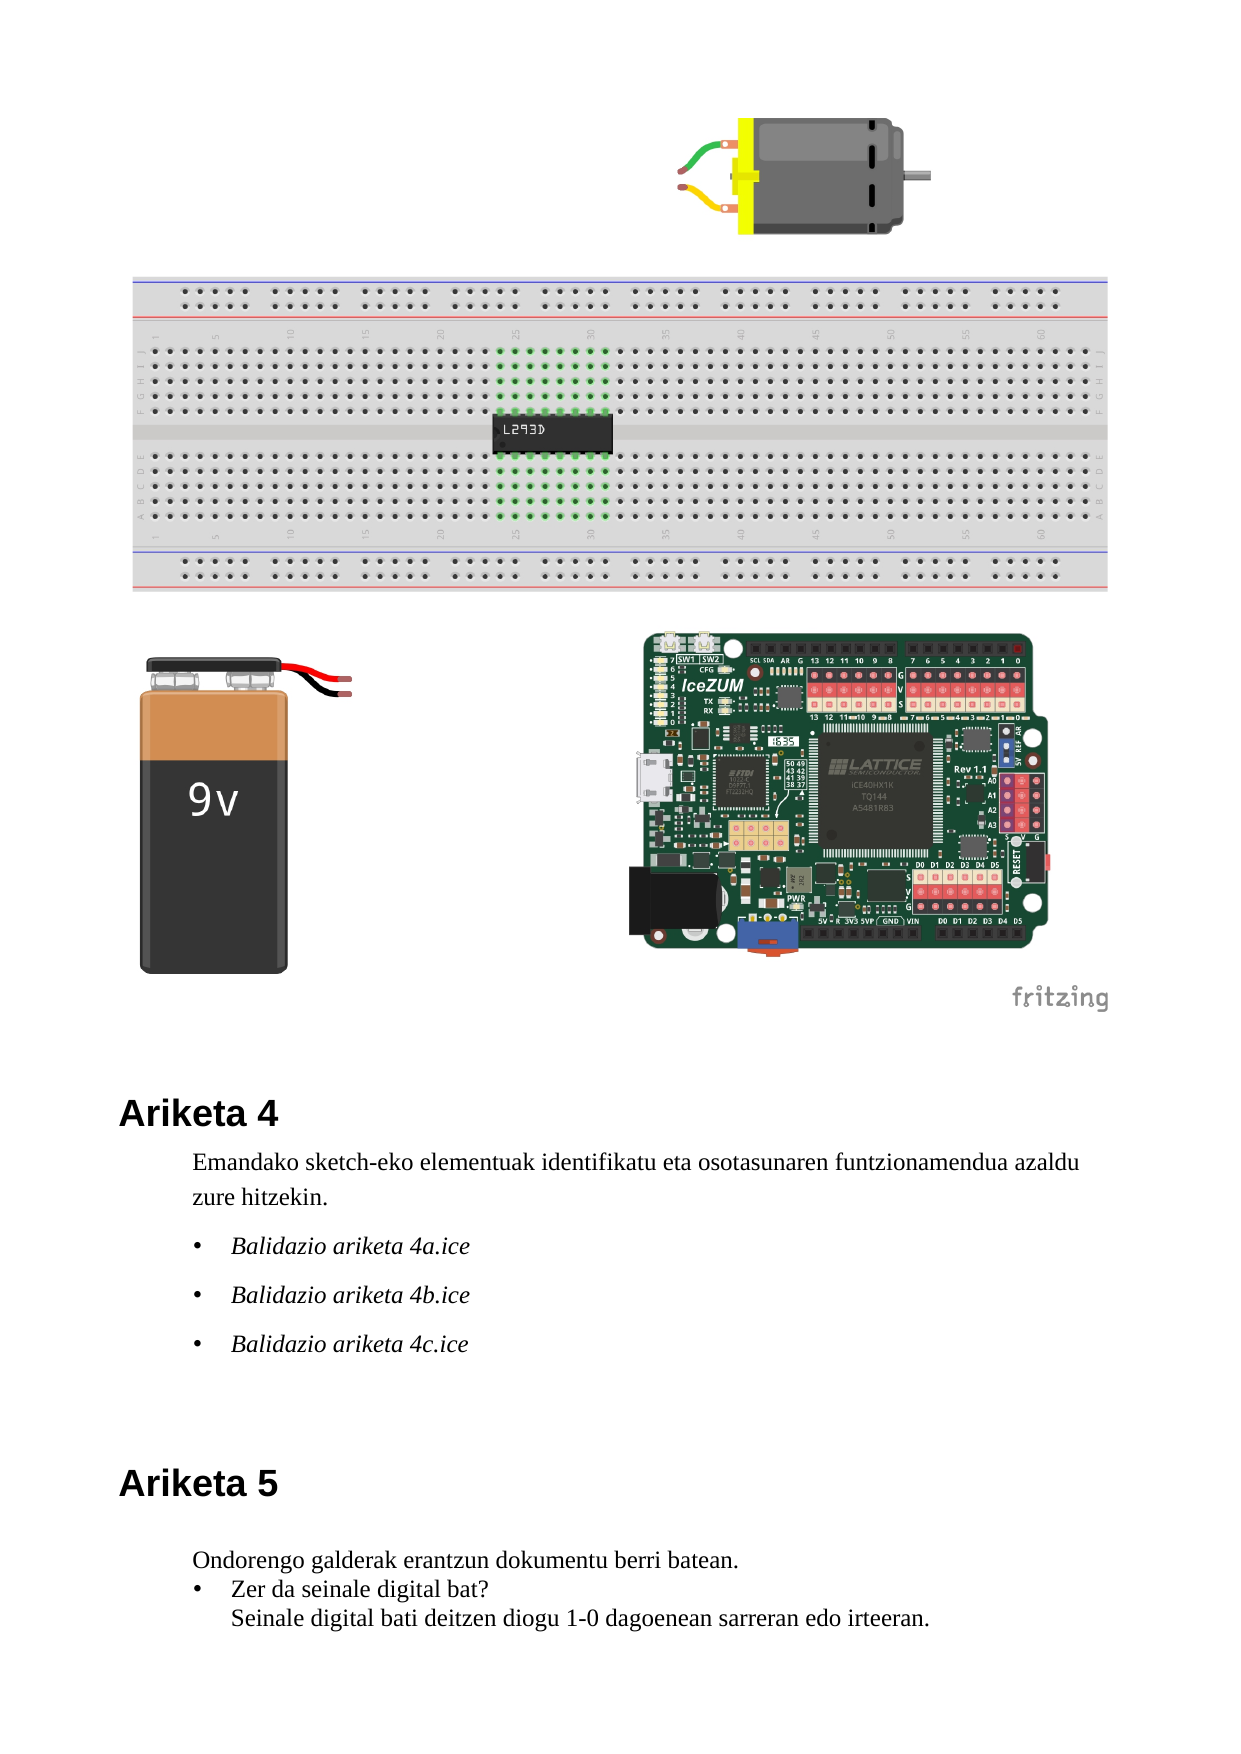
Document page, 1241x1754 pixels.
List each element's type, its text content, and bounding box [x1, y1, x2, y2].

text Emandako sketch-eko elementuak identifikatu eta osotasunaren funtzionamendua azaldu zure hitzekin. [118, 1147, 1122, 1211]
list Balidazio ariketa 4a.ice [193, 1231, 1122, 1260]
list Seinale digital bati deitzen diogu 1-0 dagoenean sarreran edo irteeran. [193, 1603, 1122, 1632]
text Ondorengo galderak erantzun dokumentu berri batean. [118, 1546, 1122, 1574]
subtitle Ariketa 4 [118, 1091, 1122, 1135]
list Zer da seinale digital bat? [193, 1574, 1122, 1603]
picture [132, 118, 1108, 1012]
list Balidazio ariketa 4b.ice [193, 1280, 1122, 1309]
list Balidazio ariketa 4c.ice [193, 1329, 1122, 1358]
subtitle Ariketa 5 [118, 1461, 1122, 1504]
